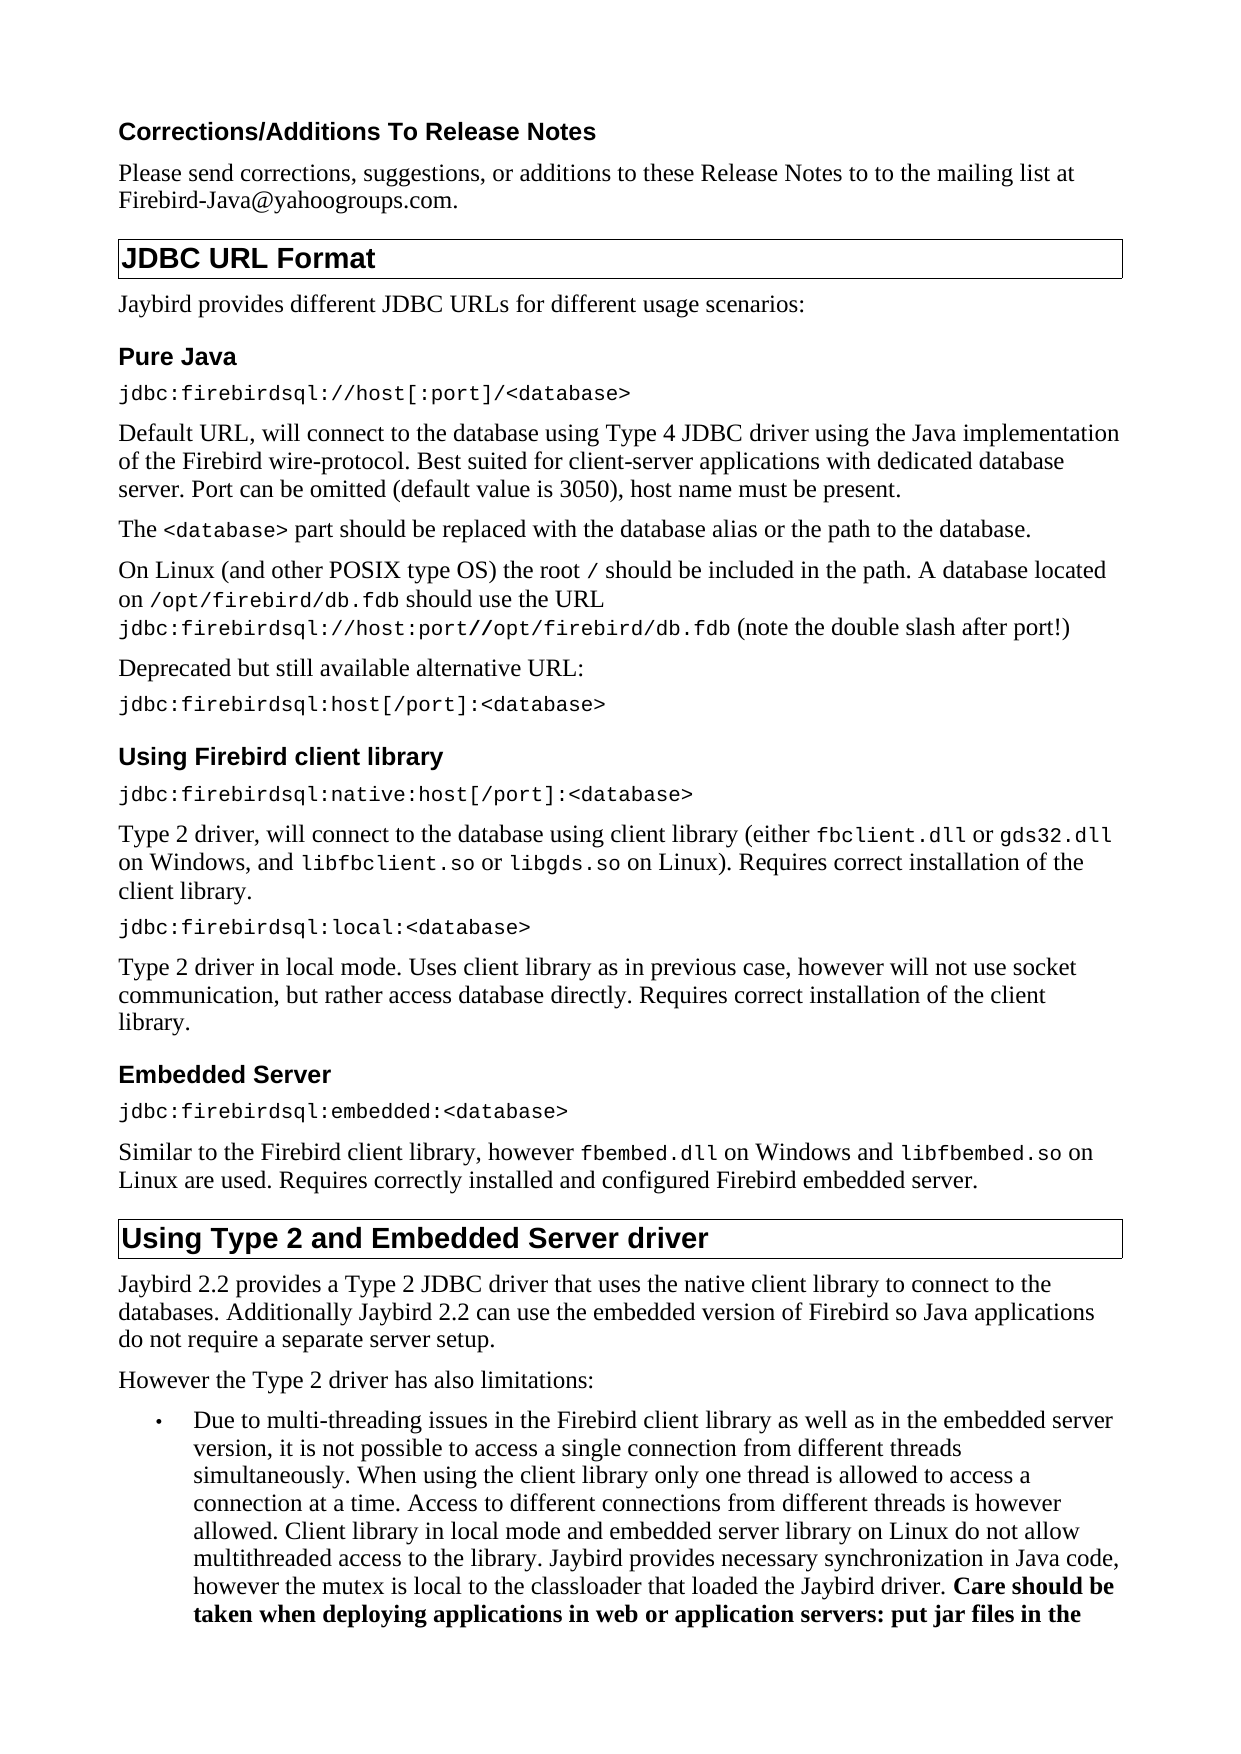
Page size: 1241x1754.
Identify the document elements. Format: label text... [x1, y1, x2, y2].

text Similar to the Firebird client library, however fbembed.dll on Windows and libfbembed.so on Linux are used. Requires correctly installed and configured Firebird embedded server. [118, 1138, 1122, 1194]
text jdbc:firebirdsql://host[:port]/<database> [118, 383, 1122, 407]
subtitle Using Type 2 and Embedded Server driver [119, 1220, 1122, 1258]
subtitle JDBC URL Format [119, 240, 1122, 278]
text jdbc:firebirdsql:host[/port]:<database> [118, 694, 1122, 718]
text Deprecated but still available alternative URL: [118, 654, 1122, 682]
text Please send corrections, suggestions, or additions to these Release Notes to to the mailing list at Firebird-Java@yahoogroups.com. [118, 159, 1122, 214]
subtitle Corrections/Additions To Release Notes [118, 118, 1122, 146]
subtitle Using Firebird client library [118, 743, 1122, 771]
subtitle Embedded Server [118, 1061, 1122, 1089]
text jdbc:firebirdsql:embedded:<database> [118, 1102, 1122, 1125]
text On Linux (and other POSIX type OS) the root / should be included in the path. A database located on /opt/firebird/db.fdb should use the URL jdbc:firebirdsql://host:port//opt/firebird/db.fdb (note the double slash after port!) [118, 556, 1122, 642]
text jdbc:firebirdsql:local:<database> [118, 917, 1122, 941]
text However the Type 2 driver has also limitations: [118, 1366, 1122, 1393]
list Due to multi-threading issues in the Firebird client library as well as in the embedded server version, it is not possible to access a single connection from different threads simultaneously. When using the client library only one thread is allowed to access a connection at a time. Access to different connections from different threads is however allowed. Client library in local mode and embedded server library on Linux do not allow multithreaded access to the library. Jaybird provides necessary synchronization in Java code, however the mutex is local to the classloader that loaded the Jaybird driver. Care should be taken when deploying applications in web or application servers: put jar files in the [156, 1406, 1122, 1628]
text Type 2 driver, will connect to the database using client library (either fbclient.dll or gds32.dll on Windows, and libfbclient.so or libgds.so on Linux). Requires correct installation of the client library. [118, 820, 1122, 904]
text The <database> part should be replaced with the database alias or the path to the database. [118, 515, 1122, 544]
text Jaybird 2.2 provides a Type 2 JDBC driver that uses the native client library to connect to the databases. Additionally Jaybird 2.2 can use the embedded version of Firebird so Java applications do not require a separate server setup. [118, 1270, 1122, 1353]
text Type 2 driver in local mode. Uses client library as in previous case, however will not use socket communication, but rather access database directly. Requires correct installation of the client library. [118, 953, 1122, 1036]
text Default URL, will connect to the database using Type 4 JDBC driver using the Java implementation of the Firebird wire-protocol. Best suited for client-server applications with dedicated database server. Port can be omitted (default value is 3050), host name must be present. [118, 419, 1122, 503]
text Jaybird provides different JDBC URLs for different usage scenarios: [118, 290, 1122, 318]
subtitle Pure Java [118, 343, 1122, 371]
text jdbc:firebirdsql:native:host[/port]:<database> [118, 784, 1122, 807]
